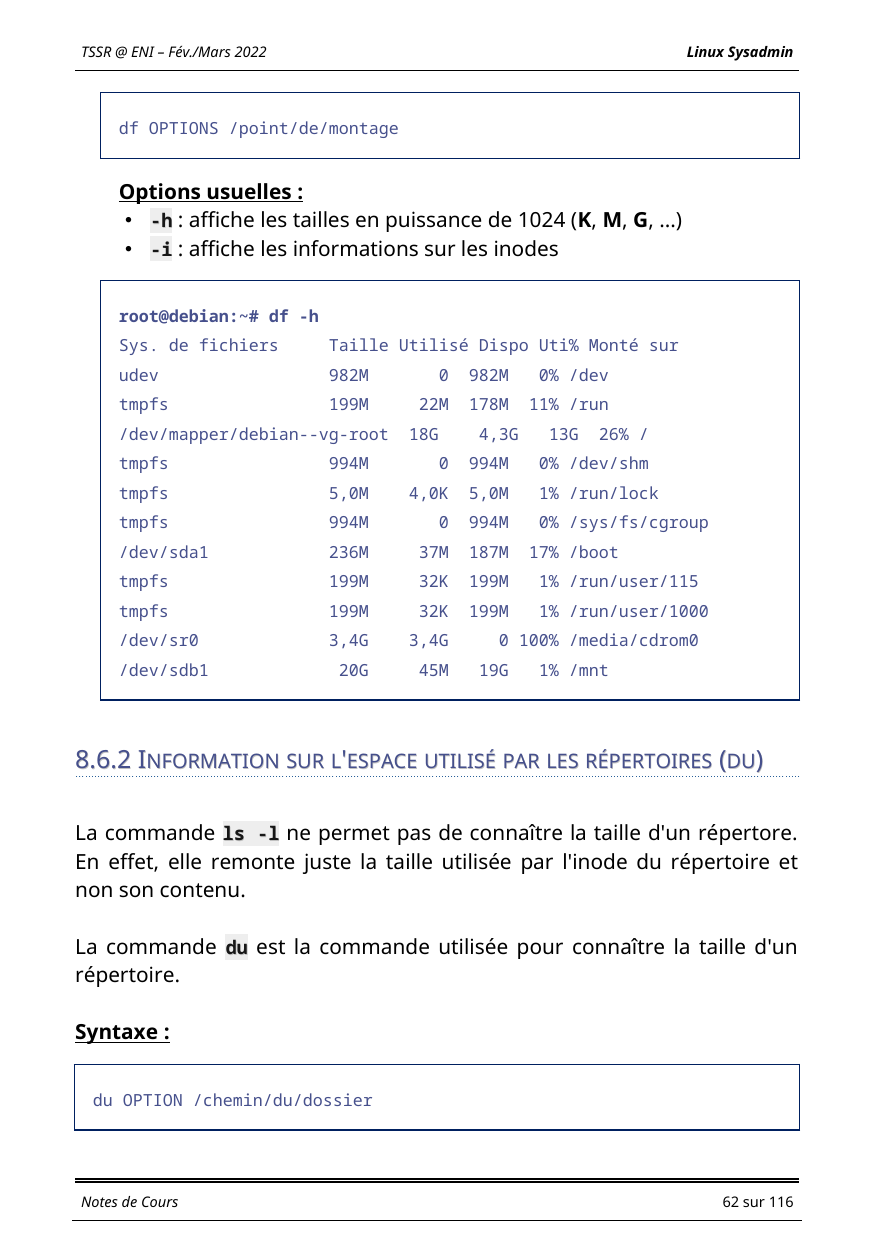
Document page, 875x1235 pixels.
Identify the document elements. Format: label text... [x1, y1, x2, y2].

text tmpfs 199M 32K 199M 1% /run/user/1000 [101, 575, 799, 604]
text Options usuelles : [119, 177, 799, 205]
text udev 982M 0 982M 0% /dev [101, 339, 799, 368]
text 8.6.2 Information sur l'espace utilisé par les répertoires (du) [75, 742, 799, 777]
text root@debian:~# df ‐h [101, 281, 799, 309]
list -i : affiche les informations sur les inodes [125, 234, 799, 262]
text tmpfs 199M 22M 178M 11% /run [101, 368, 799, 398]
text tmpfs 994M 0 994M 0% /sys/fs/cgroup [101, 486, 799, 516]
text La commande du est la commande utilisée pour connaître la taille d'un répertoire. [75, 932, 799, 989]
text tmpfs 199M 32K 199M 1% /run/user/115 [101, 545, 799, 575]
text Sys. de fichiers Taille Utilisé Dispo Uti% Monté sur [101, 309, 799, 339]
text du OPTION /chemin/du/dossier [75, 1065, 799, 1129]
text tmpfs 994M 0 994M 0% /dev/shm [101, 427, 799, 457]
text Syntaxe : [75, 1017, 799, 1046]
text /dev/sr0 3,4G 3,4G 0 100% /media/cdrom0 [101, 604, 799, 634]
text /dev/sda1 236M 37M 187M 17% /boot [101, 516, 799, 545]
text /dev/sdb1 20G 45M 19G 1% /mnt [101, 634, 799, 699]
list -h : affiche les tailles en puissance de 1024 (K, M, G, ...) [125, 205, 799, 234]
text La commande ls -l ne permet pas de connaître la taille d'un répertore. En effet, elle remonte juste la taille utilisée par l'inode du répertoire et non son contenu. [75, 818, 799, 904]
text df OPTIONS /point/de/montage [101, 93, 799, 158]
text /dev/mapper/debian‐‐vg‐root 18G 4,3G 13G 26% / [101, 398, 799, 427]
text tmpfs 5,0M 4,0K 5,0M 1% /run/lock [101, 457, 799, 486]
